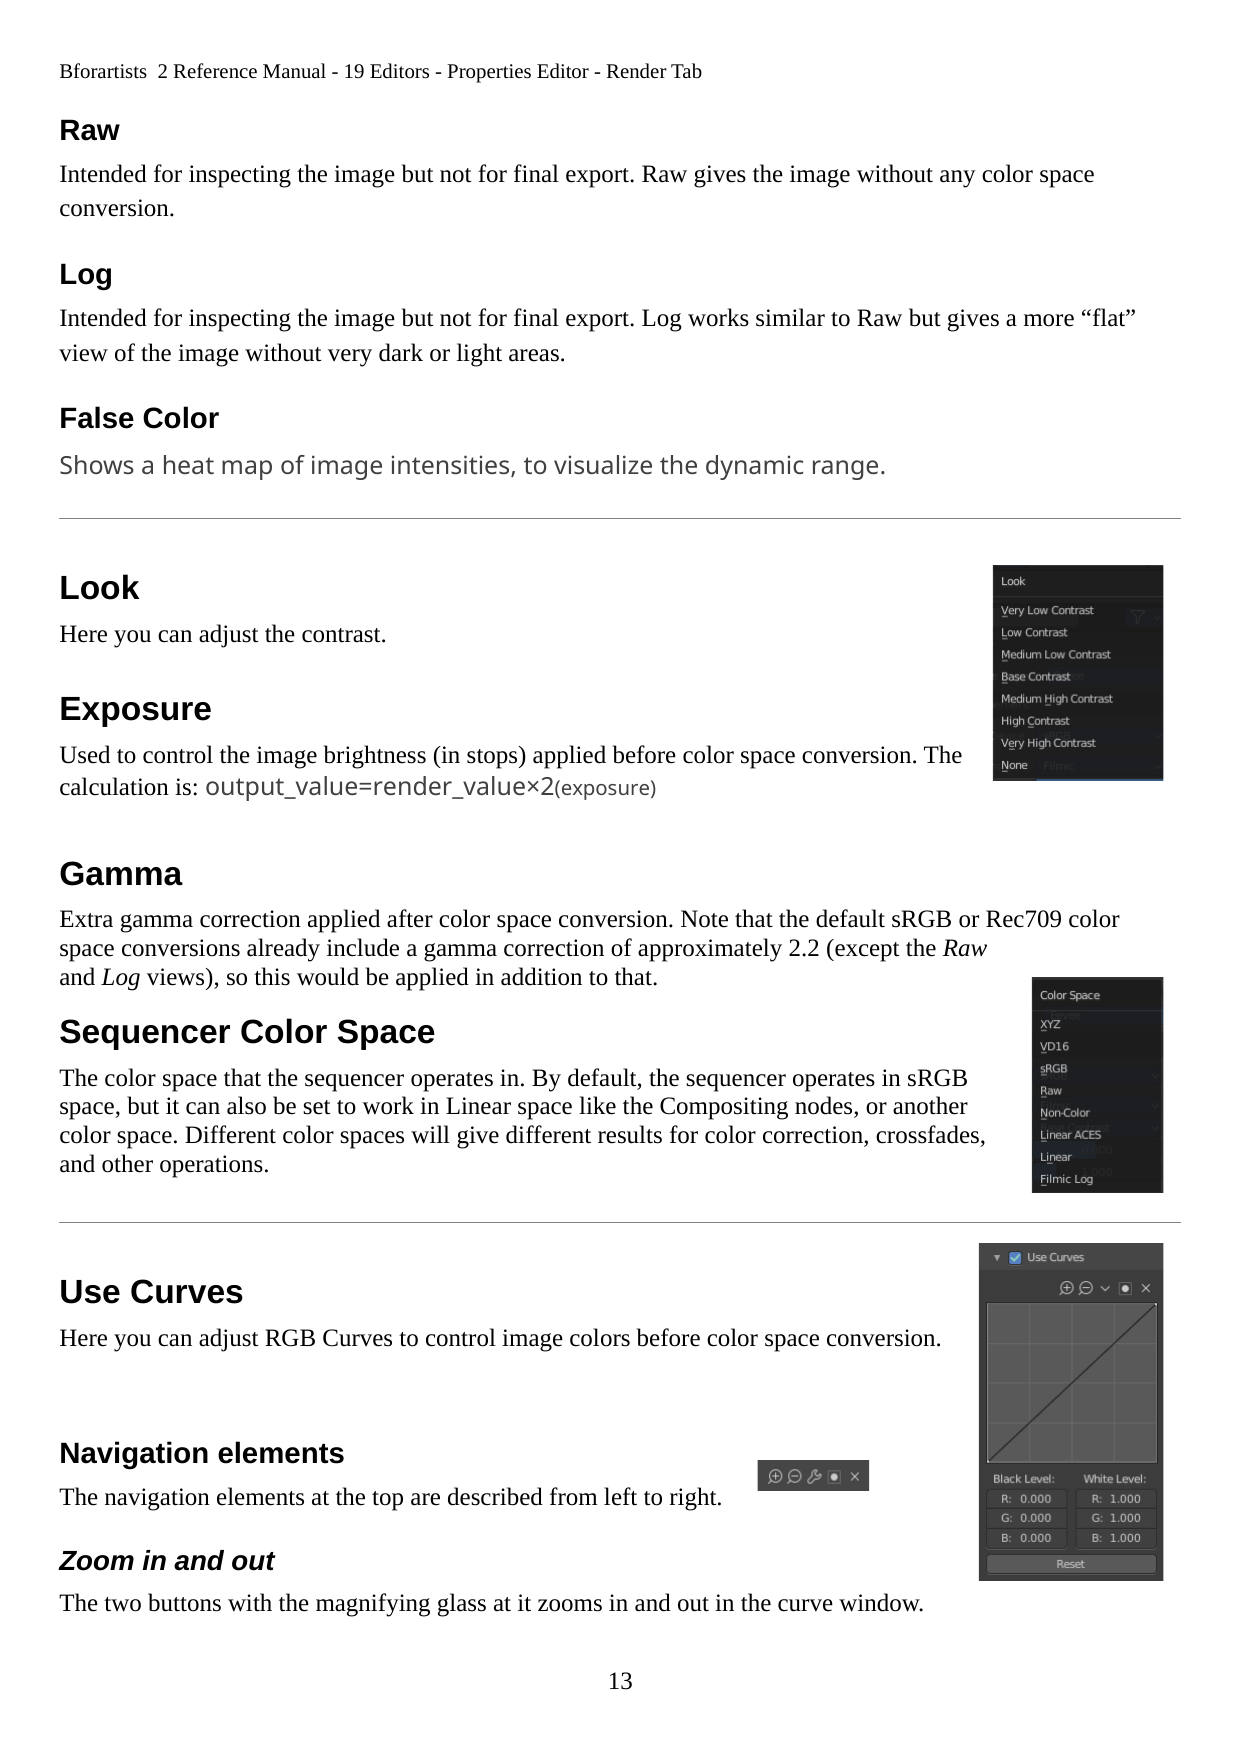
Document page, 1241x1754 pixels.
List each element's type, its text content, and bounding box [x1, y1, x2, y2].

text The two buttons with the magnifying glass at it zooms in and out in the curve window. [59, 1588, 1181, 1617]
text Here you can adjust the contrast. [59, 619, 992, 648]
subtitle [1164, 568, 1181, 607]
picture [757, 1460, 870, 1491]
list Extra gamma correction applied after color space conversion. Note that the default sRGB or Rec709 color space conversions already include a gamma correction of approximately 2.2 (except the Raw and Log views), so this would be applied in addition to that. [59, 904, 1181, 991]
text Shows a heat map of image intensities, to visualize the dynamic range. [59, 448, 1181, 482]
text The navigation elements at the top are described from left to right. [59, 1482, 978, 1511]
subtitle Navigation elements [59, 1436, 978, 1470]
picture [1031, 977, 1164, 1193]
subtitle Sequencer Color Space [59, 1012, 1031, 1050]
subtitle Gamma [59, 853, 1181, 892]
subtitle [1164, 1544, 1181, 1576]
subtitle Zoom in and out [59, 1544, 978, 1576]
subtitle [1164, 1272, 1181, 1311]
text Intended for inspecting the image but not for final export. Log works similar to Raw but gives a more “flat” view of the image without very dark or light areas. [59, 303, 1181, 366]
subtitle False Color [59, 401, 1181, 435]
subtitle Log [59, 257, 1181, 291]
list Used to control the image brightness (in stops) applied before color space conversion. The calculation is: output_value=render_value×2(exposure) [59, 740, 1181, 803]
subtitle [1164, 689, 1181, 728]
subtitle [1164, 1436, 1181, 1470]
subtitle Look [59, 568, 992, 607]
list The color space that the sequencer operates in. By default, the sequencer operates in sRGB space, but it can also be set to work in Linear space like the Compositing nodes, or another color space. Different color spaces will give different results for color correction, crossfades, and other operations. [59, 1063, 1031, 1178]
picture [992, 565, 1164, 781]
subtitle Exposure [59, 689, 992, 728]
text Intended for inspecting the image but not for final export. Raw gives the image without any color space conversion. [59, 159, 1181, 222]
subtitle [1164, 1012, 1181, 1050]
subtitle Raw [59, 113, 1181, 146]
subtitle Use Curves [59, 1272, 978, 1311]
picture [978, 1243, 1164, 1581]
text Here you can adjust RGB Curves to control image colors before color space conversion. [59, 1323, 978, 1352]
